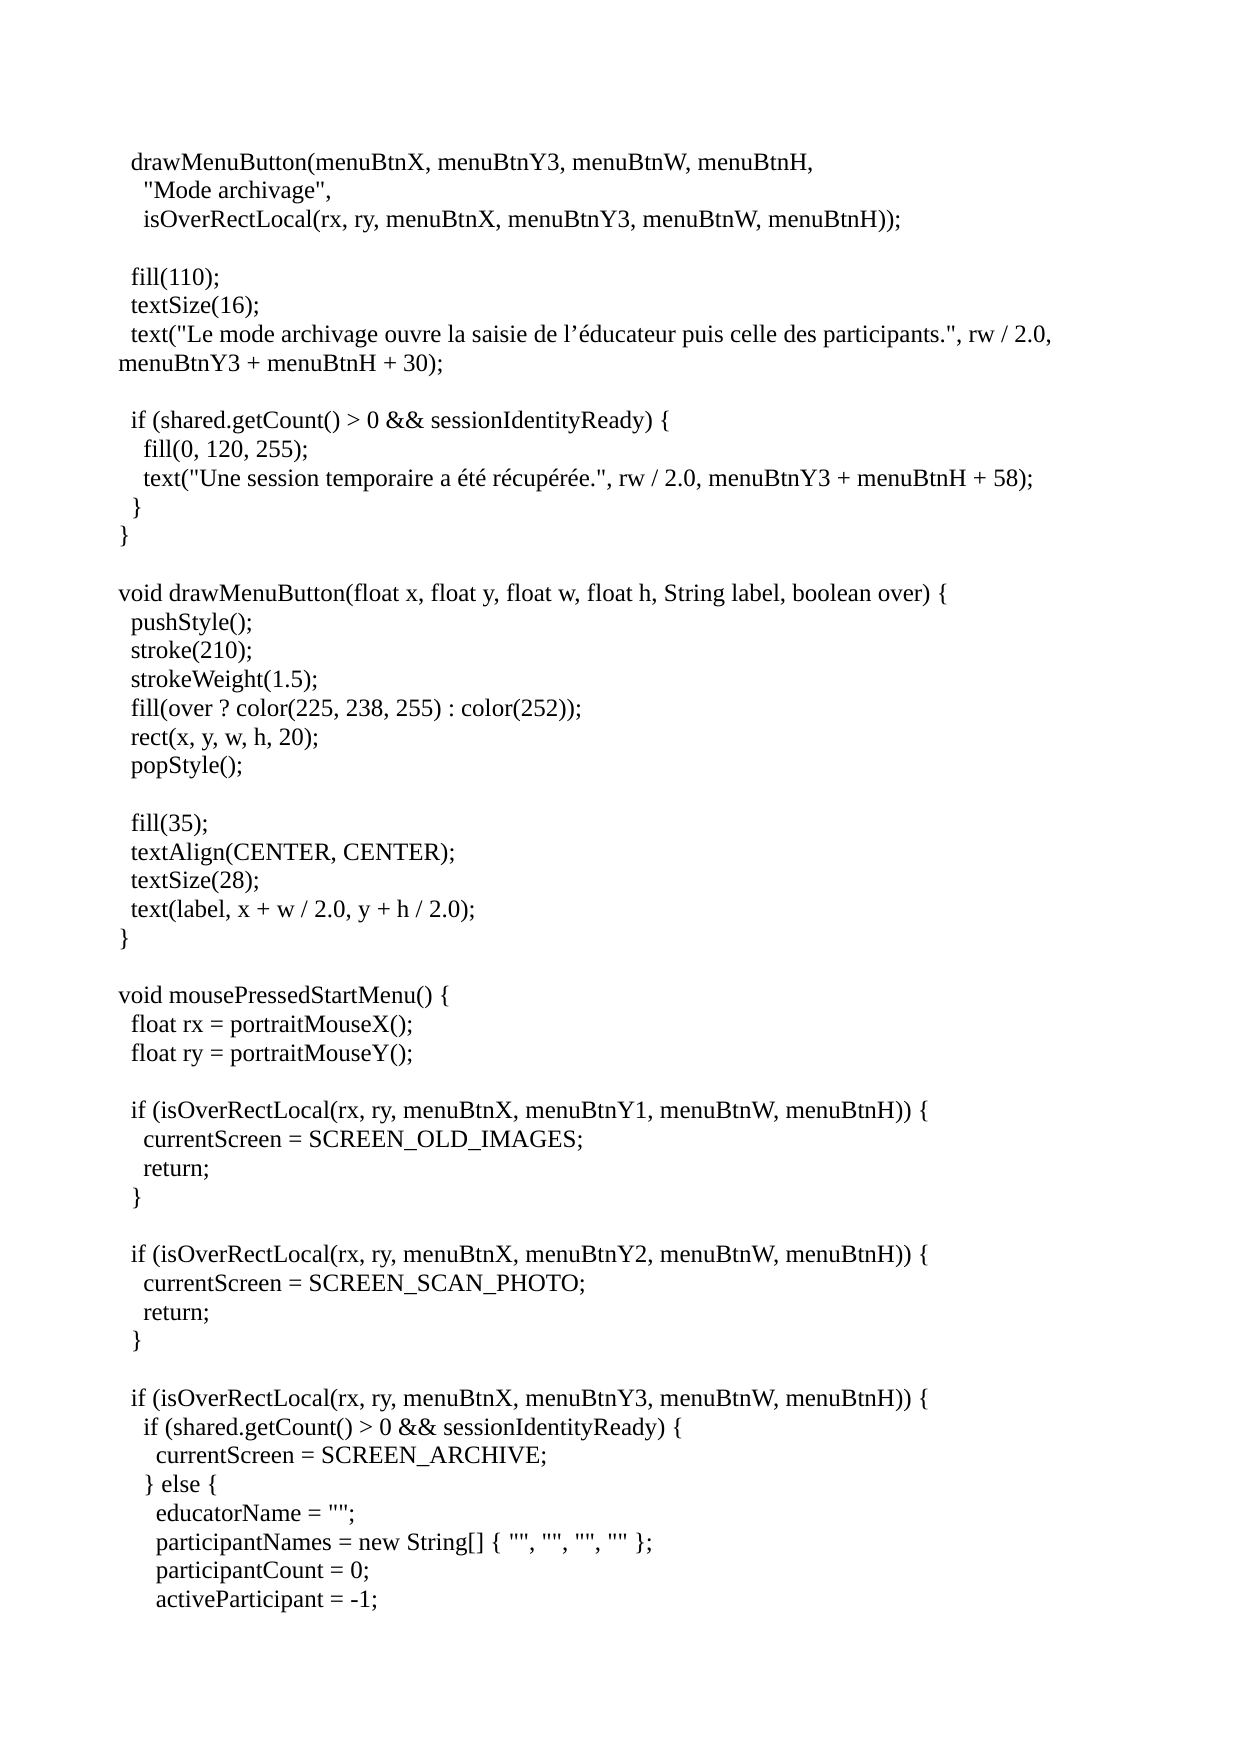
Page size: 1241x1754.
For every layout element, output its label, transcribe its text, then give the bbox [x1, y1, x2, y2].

text pushStyle(); [118, 607, 1122, 636]
text educatorName = ""; [118, 1498, 1122, 1527]
text fill(0, 120, 255); [118, 434, 1122, 463]
text stroke(210); [118, 636, 1122, 664]
text fill(110); [118, 262, 1122, 291]
text } [118, 521, 1122, 549]
text strokeWeight(1.5); [118, 664, 1122, 693]
text if (shared.getCount() > 0 && sessionIdentityReady) { [118, 406, 1122, 434]
text return; [118, 1297, 1122, 1326]
text fill(35); [118, 808, 1122, 837]
text void mousePressedStartMenu() { [118, 981, 1122, 1009]
text return; [118, 1153, 1122, 1182]
text textAlign(CENTER, CENTER); [118, 837, 1122, 866]
text currentScreen = SCREEN_SCAN_PHOTO; [118, 1268, 1122, 1297]
text } [118, 492, 1122, 521]
text participantNames = new String[] { "", "", "", "" }; [118, 1527, 1122, 1556]
text currentScreen = SCREEN_OLD_IMAGES; [118, 1124, 1122, 1153]
text currentScreen = SCREEN_ARCHIVE; [118, 1441, 1122, 1469]
text activeParticipant = -1; [118, 1584, 1122, 1613]
text text("Le mode archivage ouvre la saisie de l’éducateur puis celle des participants.", rw / 2.0, menuBtnY3 + menuBtnH + 30); [118, 319, 1122, 377]
text text(label, x + w / 2.0, y + h / 2.0); [118, 894, 1122, 923]
text } else { [118, 1469, 1122, 1498]
text popStyle(); [118, 751, 1122, 779]
text "Mode archivage", [118, 176, 1122, 204]
text float ry = portraitMouseY(); [118, 1038, 1122, 1067]
text if (shared.getCount() > 0 && sessionIdentityReady) { [118, 1412, 1122, 1441]
text } [118, 1326, 1122, 1354]
text if (isOverRectLocal(rx, ry, menuBtnX, menuBtnY3, menuBtnW, menuBtnH)) { [118, 1383, 1122, 1412]
text textSize(28); [118, 866, 1122, 894]
text fill(over ? color(225, 238, 255) : color(252)); [118, 693, 1122, 722]
text if (isOverRectLocal(rx, ry, menuBtnX, menuBtnY2, menuBtnW, menuBtnH)) { [118, 1239, 1122, 1268]
text text("Une session temporaire a été récupérée.", rw / 2.0, menuBtnY3 + menuBtnH + 58); [118, 463, 1122, 492]
text isOverRectLocal(rx, ry, menuBtnX, menuBtnY3, menuBtnW, menuBtnH)); [118, 204, 1122, 233]
text float rx = portraitMouseX(); [118, 1009, 1122, 1038]
text void drawMenuButton(float x, float y, float w, float h, String label, boolean over) { [118, 578, 1122, 607]
text if (isOverRectLocal(rx, ry, menuBtnX, menuBtnY1, menuBtnW, menuBtnH)) { [118, 1096, 1122, 1124]
text rect(x, y, w, h, 20); [118, 722, 1122, 751]
text textSize(16); [118, 291, 1122, 319]
text drawMenuButton(menuBtnX, menuBtnY3, menuBtnW, menuBtnH, [118, 147, 1122, 176]
text } [118, 923, 1122, 952]
text } [118, 1182, 1122, 1211]
text participantCount = 0; [118, 1556, 1122, 1584]
